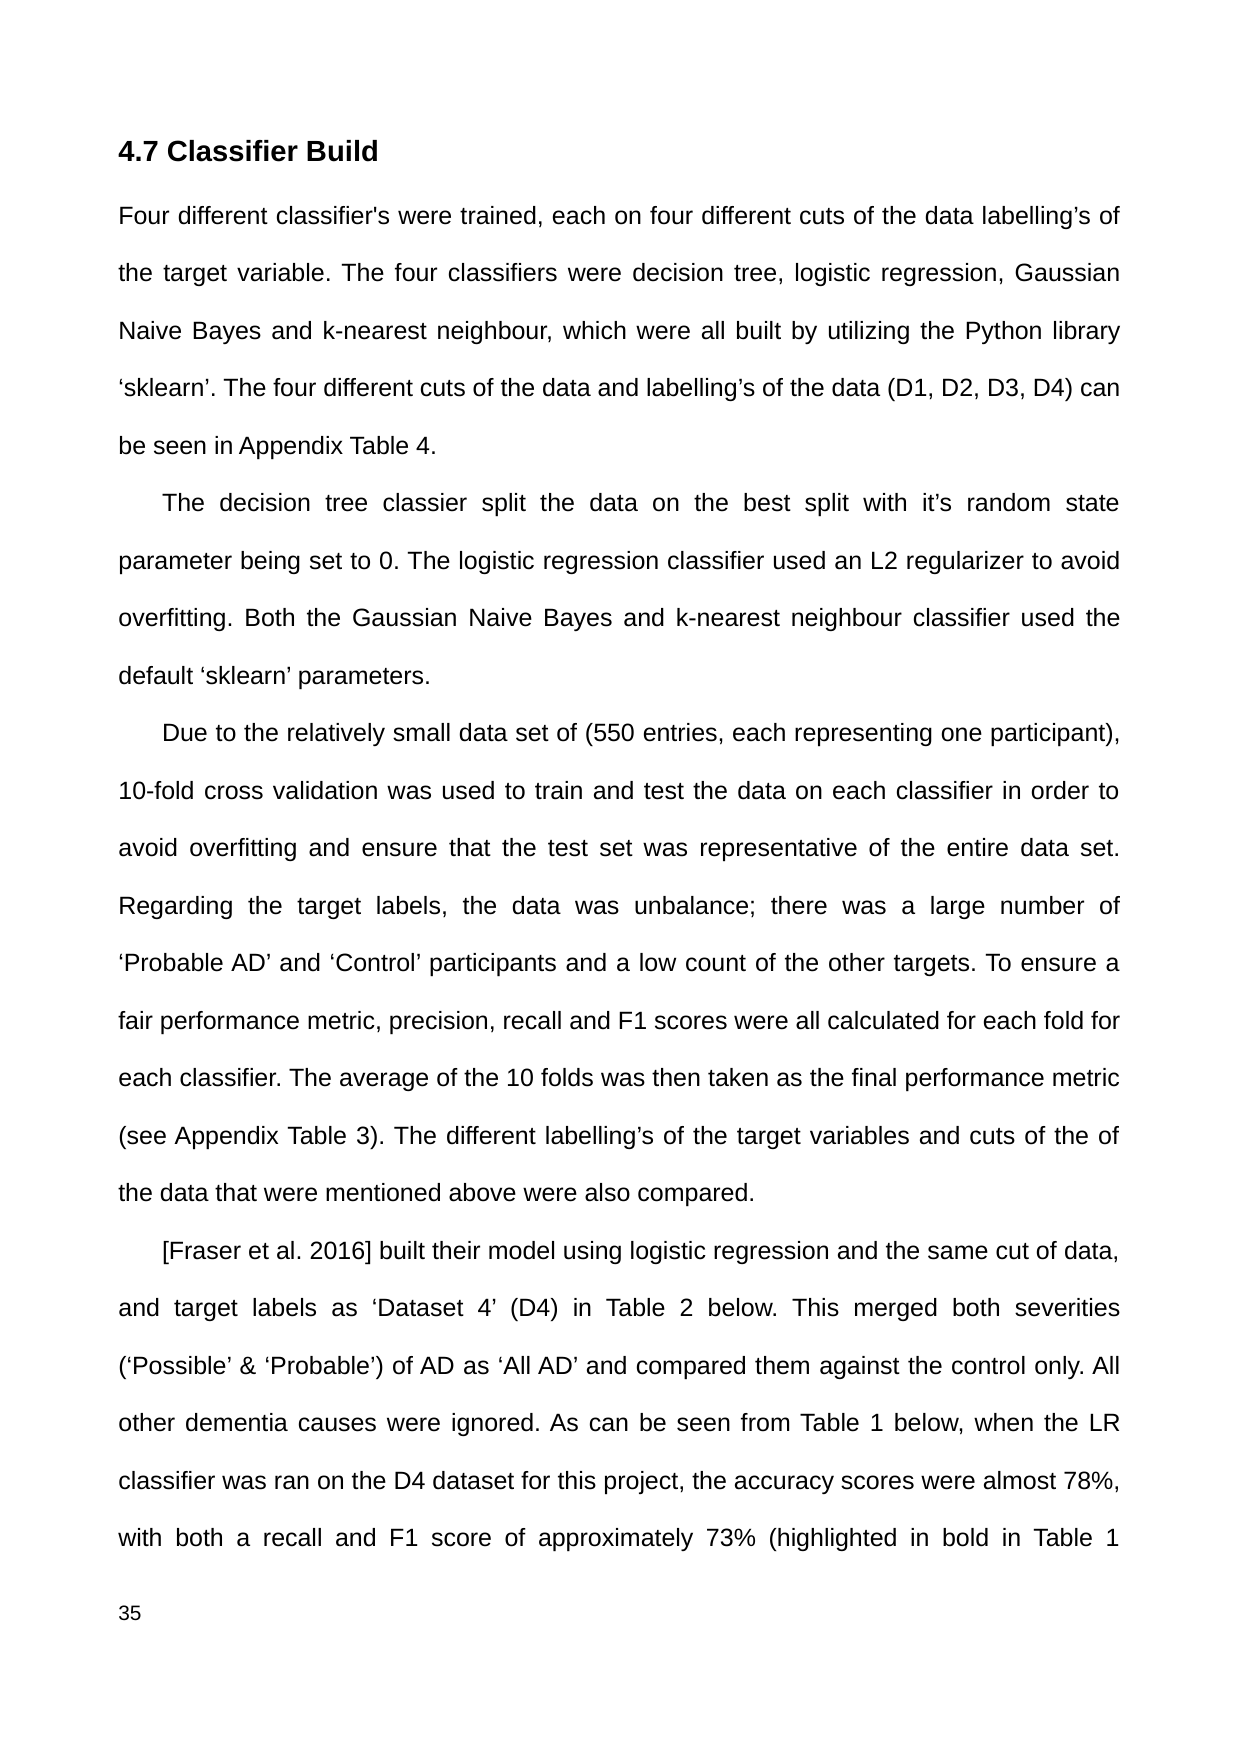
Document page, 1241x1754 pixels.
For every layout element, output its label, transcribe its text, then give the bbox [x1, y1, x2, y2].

text Due to the relatively small data set of (550 entries, each representing one participant), 10-fold cross validation was used to train and test the data on each classifier in order to avoid overfitting and ensure that the test set was representative of the entire data set. Regarding the target labels, the data was unbalance; there was a large number of ‘Probable AD’ and ‘Control’ participants and a low count of the other targets. To ensure a fair performance metric, precision, recall and F1 scores were all calculated for each fold for each classifier. The average of the 10 folds was then taken as the final performance metric (see Appendix Table 3). The different labelling’s of the target variables and cuts of the of the data that were mentioned above were also compared. [118, 718, 1122, 1207]
text Four different classifier's were trained, each on four different cuts of the data labelling’s of the target variable. The four classifiers were decision tree, logistic regression, Gaussian Naive Bayes and k-nearest neighbour, which were all built by utilizing the Python library ‘sklearn’. The four different cuts of the data and labelling’s of the data (D1, D2, D3, D4) can be seen in Appendix Table 4. [118, 201, 1122, 459]
subtitle 4.7 Classifier Build [118, 133, 1122, 167]
text The decision tree classier split the data on the best split with it’s random state parameter being set to 0. The logistic regression classifier used an L2 regularizer to avoid overfitting. Both the Gaussian Naive Bayes and k-nearest neighbour classifier used the default ‘sklearn’ parameters. [118, 488, 1122, 689]
text [Fraser et al. 2016] built their model using logistic regression and the same cut of data, and target labels as ‘Dataset 4’ (D4) in Table 2 below. This merged both severities (‘Possible’ & ‘Probable’) of AD as ‘All AD’ and compared them against the control only. All other dementia causes were ignored. As can be seen from Table 1 below, when the LR classifier was ran on the D4 dataset for this project, the accuracy scores were almost 78%, with both a recall and F1 score of approximately 73% (highlighted in bold in Table 1 [118, 1236, 1122, 1552]
